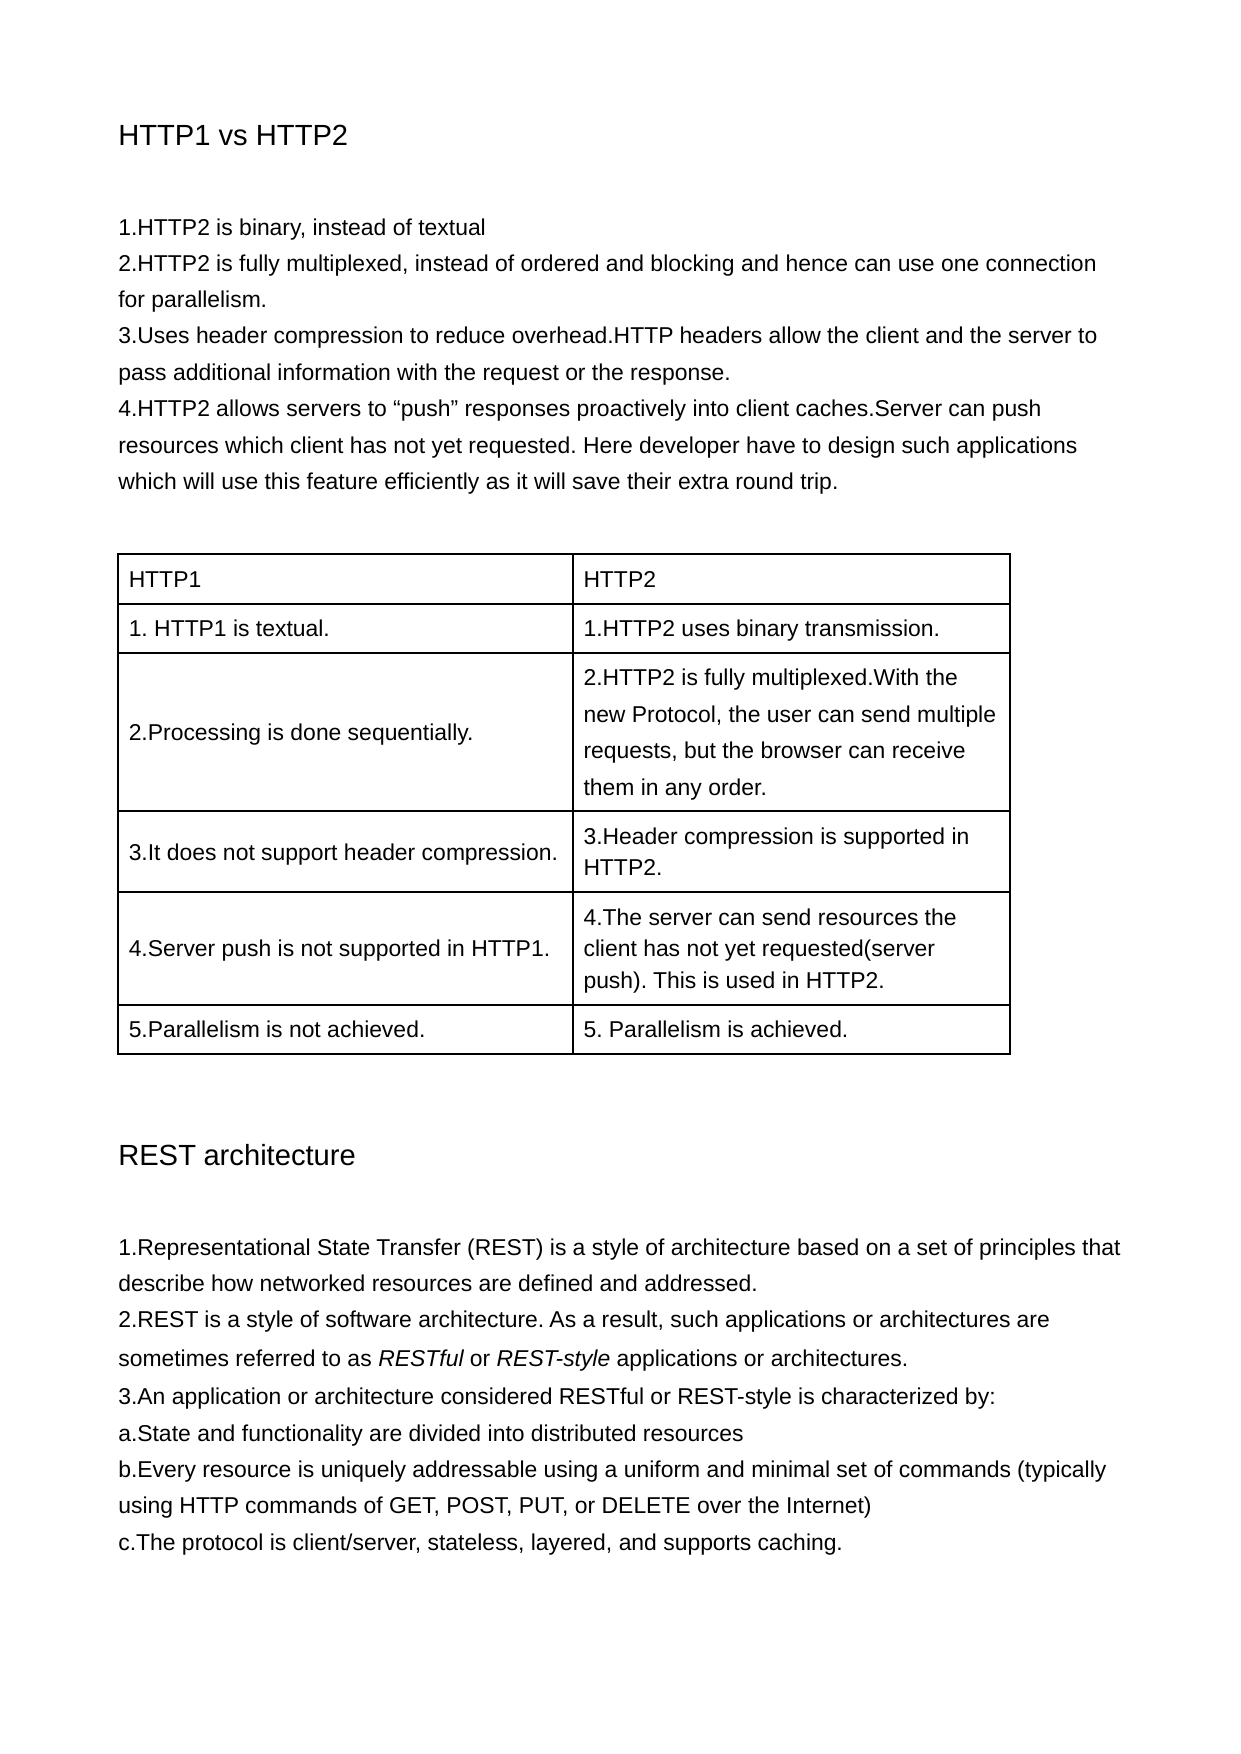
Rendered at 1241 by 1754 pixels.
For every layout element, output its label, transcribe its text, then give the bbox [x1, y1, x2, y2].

table_cell 2.Processing is done sequentially. [119, 654, 572, 810]
table_cell 4.The server can send resources the client has not yet requested(server push). This is used in HTTP2. [574, 893, 1009, 1003]
text b.Every resource is uniquely addressable using a uniform and minimal set of commands (typically using HTTP commands of GET, POST, PUT, or DELETE over the Internet) [118, 1456, 1122, 1518]
text REST architecture [118, 1138, 1122, 1172]
text a.State and functionality are divided into distributed resources [118, 1419, 1122, 1446]
text 2.REST is a style of software architecture. As a result, such applications or architectures are sometimes referred to as RESTful or REST-style applications or architectures. [118, 1306, 1122, 1372]
table_cell 1.HTTP2 uses binary transmission. [574, 605, 1009, 652]
table_cell 5.Parallelism is not achieved. [119, 1006, 572, 1053]
text HTTP1 vs HTTP2 [118, 118, 1122, 152]
text 4.HTTP2 allows servers to “push” responses proactively into client caches.Server can push resources which client has not yet requested. Here developer have to design such applications which will use this feature efficiently as it will save their extra round trip. [118, 395, 1122, 494]
text 3.An application or architecture considered RESTful or REST-style is characterized by: [118, 1383, 1122, 1409]
table_cell 4.Server push is not supported in HTTP1. [119, 893, 572, 1003]
table_cell 3.It does not support header compression. [119, 812, 572, 891]
table_header HTTP1 [119, 555, 572, 603]
text 1.HTTP2 is binary, instead of textual [118, 213, 1122, 240]
text 2.HTTP2 is fully multiplexed, instead of ordered and blocking and hence can use one connection for parallelism. [118, 250, 1122, 312]
table_cell 5. Parallelism is achieved. [574, 1006, 1009, 1053]
text c.The protocol is client/server, stateless, layered, and supports caching. [118, 1528, 1122, 1555]
text 1.Representational State Transfer (REST) is a style of architecture based on a set of principles that describe how networked resources are defined and addressed. [118, 1234, 1122, 1296]
text 3.Uses header compression to reduce overhead.HTTP headers allow the client and the server to pass additional information with the request or the response. [118, 322, 1122, 385]
table_cell 1. HTTP1 is textual. [119, 605, 572, 652]
table_header HTTP2 [574, 555, 1009, 603]
table_cell 2.HTTP2 is fully multiplexed.With the new Protocol, the user can send multiple requests, but the browser can receive them in any order. [574, 654, 1009, 810]
table_cell 3.Header compression is supported in HTTP2. [574, 812, 1009, 891]
